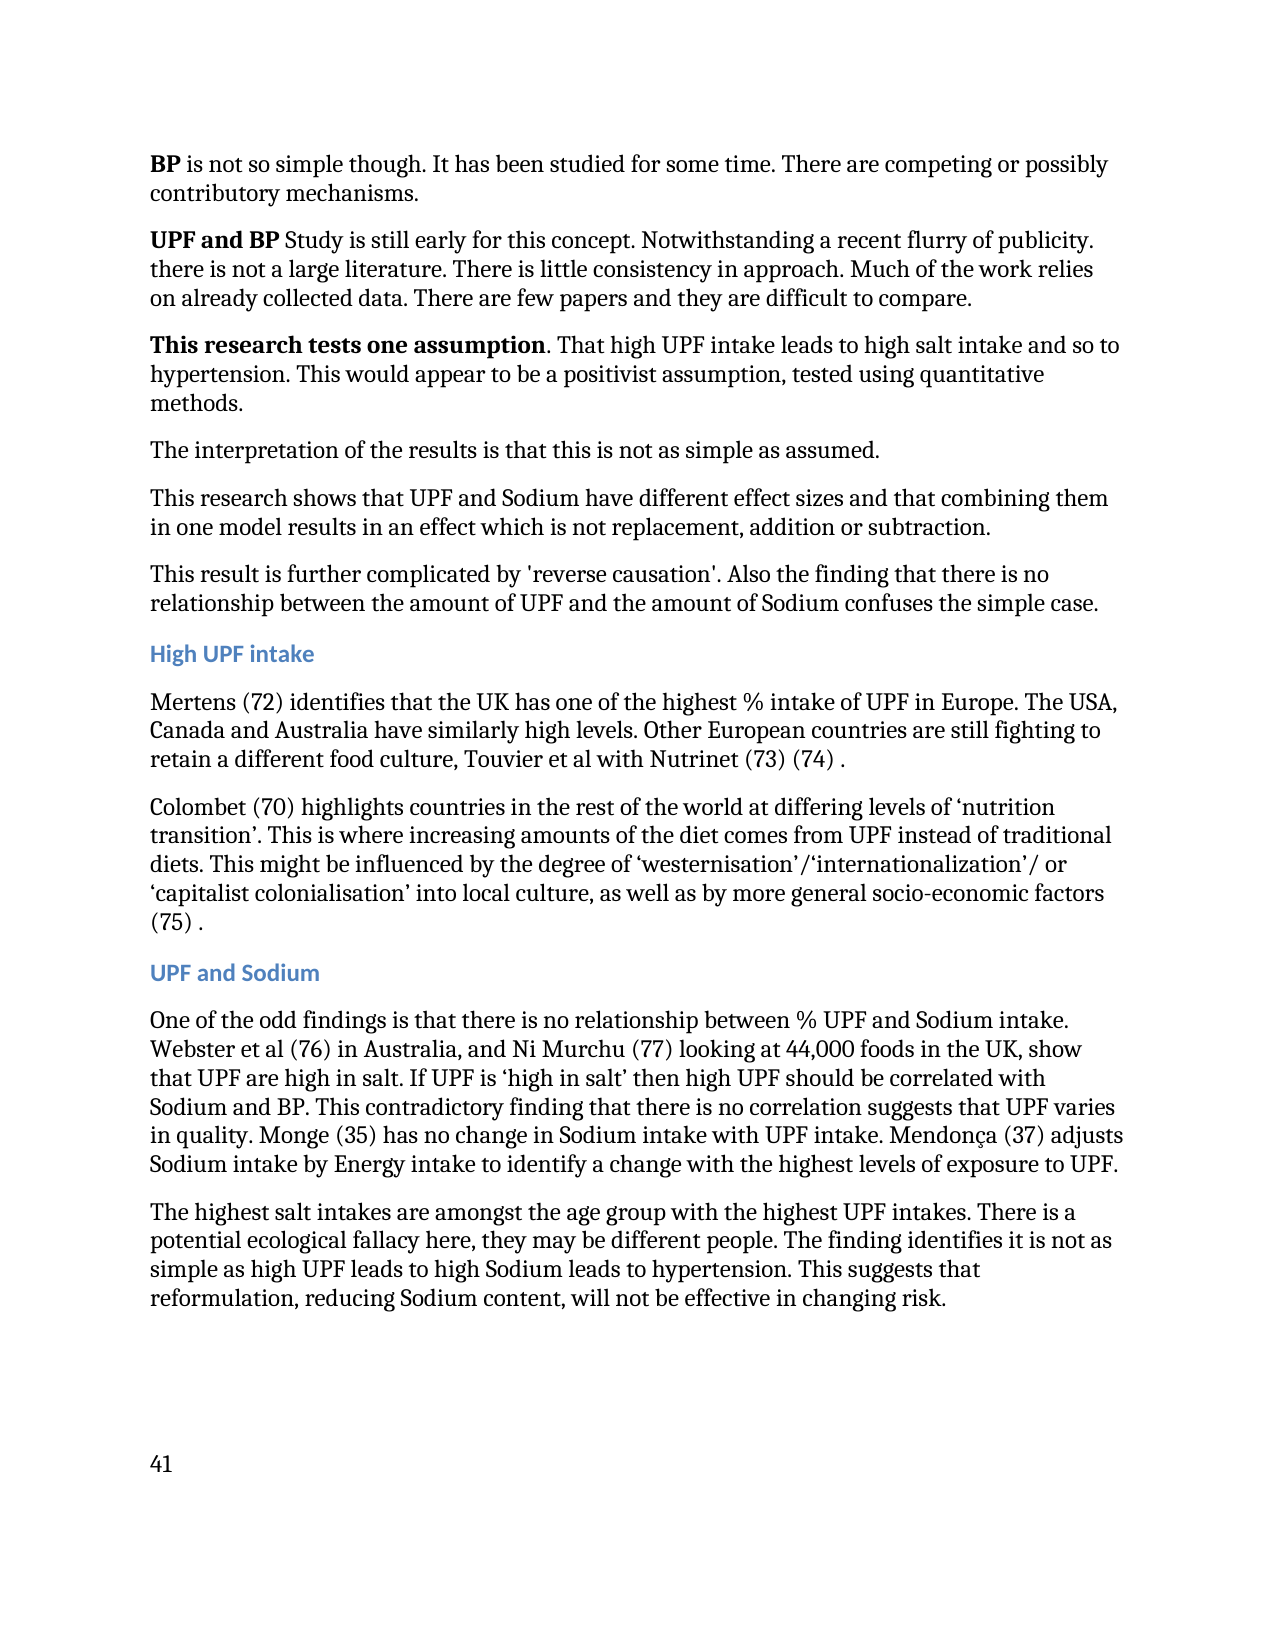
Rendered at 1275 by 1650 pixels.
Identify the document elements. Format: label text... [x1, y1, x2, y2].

text This research tests one assumption. That high UPF intake leads to high salt intake and so to hypertension. This would appear to be a positivist assumption, tested using quantitative methods. [150, 331, 1125, 417]
text UPF and BP Study is still early for this concept. Notwithstanding a recent flurry of publicity. there is not a large literature. There is little consistency in approach. Much of the work relies on already collected data. There are few papers and they are difficult to compare. [150, 226, 1125, 312]
text The highest salt intakes are amongst the age group with the highest UPF intakes. There is a potential ecological fallacy here, they may be different people. The finding identifies it is not as simple as high UPF leads to high Sodium leads to hypertension. This suggests that reformulation, reducing Sodium content, will not be effective in changing risk. [150, 1198, 1125, 1313]
text BP is not so simple though. It has been studied for some time. There are competing or possibly contributory mechanisms. [150, 150, 1125, 207]
subtitle UPF and Sodium [150, 957, 1125, 988]
text The interpretation of the results is that this is not as simple as assumed. [150, 436, 1125, 465]
text This result is further complicated by 'reverse causation'. Also the finding that there is no relationship between the amount of UPF and the amount of Sodium confuses the simple case. [150, 560, 1125, 617]
subtitle High UPF intake [150, 638, 1125, 669]
text This research shows that UPF and Sodium have different effect sizes and that combining them in one model results in an effect which is not replacement, addition or subtraction. [150, 484, 1125, 541]
text Mertens (72) identifies that the UK has one of the highest % intake of UPF in Europe. The USA, Canada and Australia have similarly high levels. Other European countries are still fighting to retain a different food culture, Touvier et al with Nutrinet (73) (74) . [150, 688, 1125, 774]
text One of the odd findings is that there is no relationship between % UPF and Sodium intake. Webster et al (76) in Australia, and Ni Murchu (77) looking at 44,000 foods in the UK, show that UPF are high in salt. If UPF is ‘high in salt’ then high UPF should be correlated with Sodium and BP. This contradictory finding that there is no correlation suggests that UPF varies in quality. Monge (35) has no change in Sodium intake with UPF intake. Mendonça (37) adjusts Sodium intake by Energy intake to identify a change with the highest levels of exposure to UPF. [150, 1006, 1125, 1179]
text Colombet (70) highlights countries in the rest of the world at differing levels of ‘nutrition transition’. This is where increasing amounts of the diet comes from UPF instead of traditional diets. This might be influenced by the degree of ‘westernisation’/‘internationalization’/ or ‘capitalist colonialisation’ into local culture, as well as by more general socio-economic factors (75) . [150, 793, 1125, 936]
